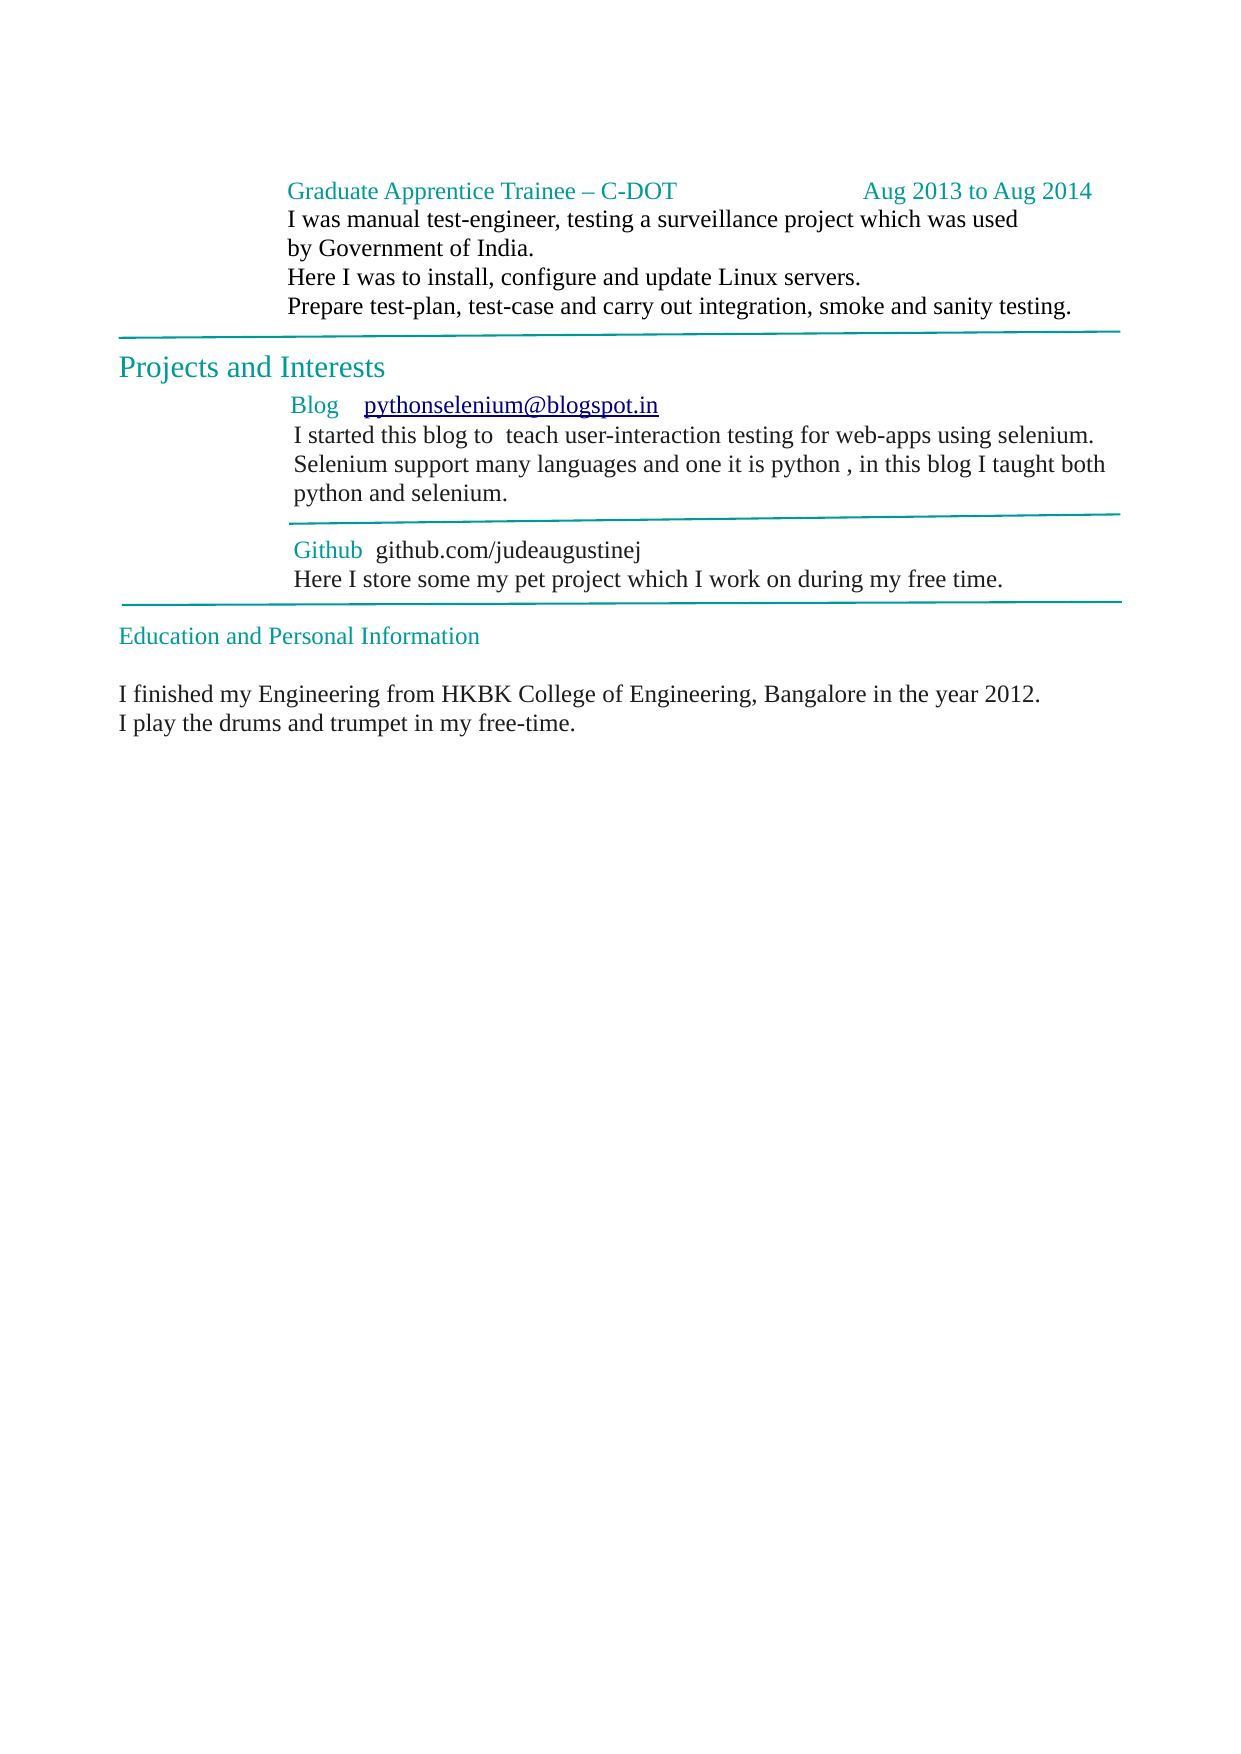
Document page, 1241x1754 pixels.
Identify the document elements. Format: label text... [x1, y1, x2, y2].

text I started this blog to teach user-interaction testing for web-apps using selenium. [118, 420, 1122, 449]
text Github github.com/judeaugustinej [118, 535, 1122, 564]
text I was manual test-engineer, testing a surveillance project which was used [118, 204, 1122, 233]
text Prepare test-plan, test-case and carry out integration, smoke and sanity testing. [118, 291, 1122, 319]
text Selenium support many languages and one it is python , in this blog I taught both [118, 449, 1122, 478]
text I finished my Engineering from HKBK College of Engineering, Bangalore in the year 2012. [118, 679, 1122, 708]
text Projects and Interests [118, 348, 1122, 384]
text Blog pythonselenium@blogspot.in [118, 384, 1122, 420]
text I play the drums and trumpet in my free-time. [118, 708, 1122, 736]
text Education and Personal Information [118, 621, 1122, 650]
text Graduate Apprentice Trainee – C-DOT Aug 2013 to Aug 2014 [118, 176, 1122, 204]
text python and selenium. [118, 478, 1122, 506]
text Here I store some my pet project which I work on during my free time. [118, 564, 1122, 593]
text by Government of India. [118, 233, 1122, 262]
text Here I was to install, configure and update Linux servers. [118, 262, 1122, 291]
